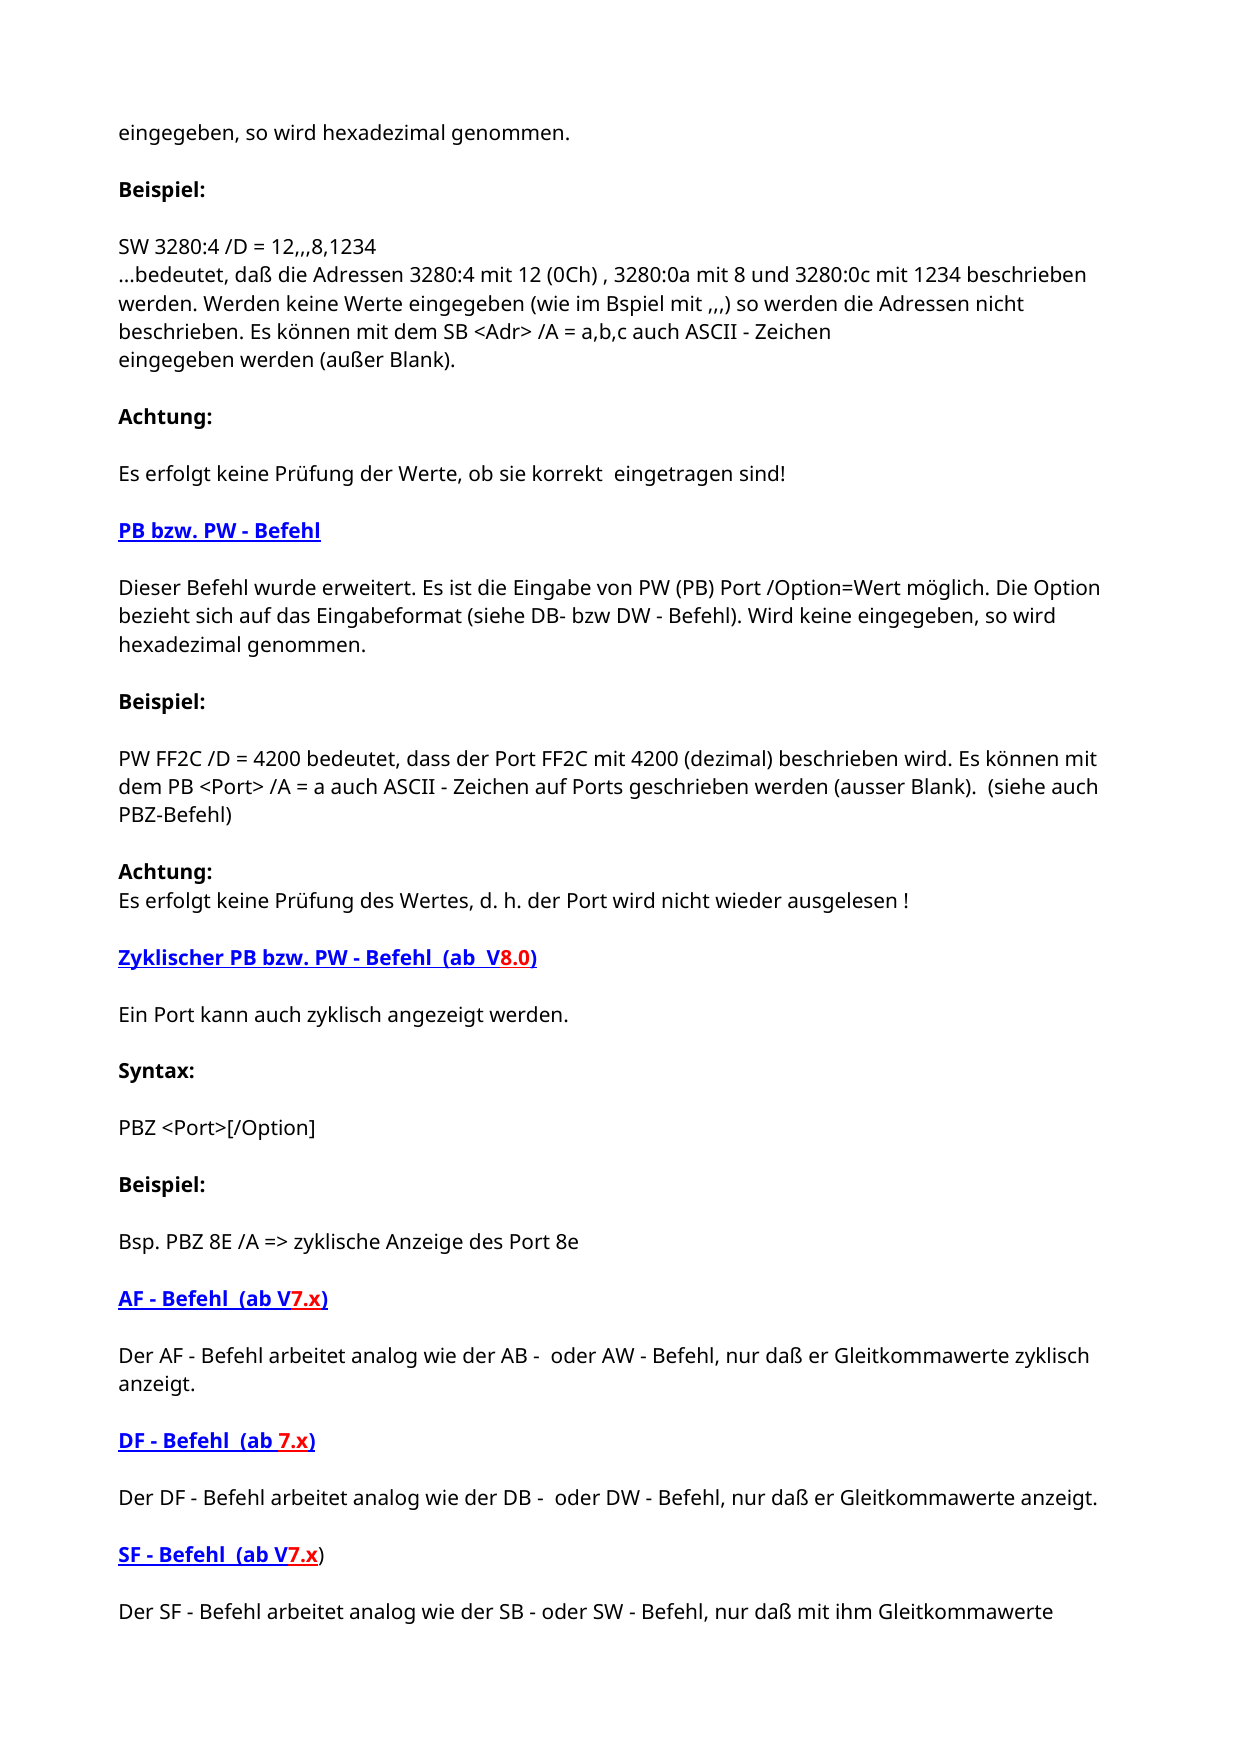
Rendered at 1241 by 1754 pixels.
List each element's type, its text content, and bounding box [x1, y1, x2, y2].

text Der DF - Befehl arbeitet analog wie der DB - oder DW - Befehl, nur daß er Gleitkommawerte anzeigt. [118, 1483, 1122, 1512]
text Beispiel: [118, 687, 1122, 715]
text Es erfolgt keine Prüfung der Werte, ob sie korrekt eingetragen sind! [118, 459, 1122, 488]
text Achtung: [118, 857, 1122, 886]
text Achtung: [118, 402, 1122, 431]
text Der AF - Befehl arbeitet analog wie der AB - oder AW - Befehl, nur daß er Gleitkommawerte zyklisch anzeigt. [118, 1341, 1122, 1398]
text DF - Befehl (ab 7.x) [118, 1426, 1122, 1455]
text SW 3280:4 /D = 12,,,8,1234 [118, 232, 1122, 260]
text Beispiel: [118, 175, 1122, 203]
text ...bedeutet, daß die Adressen 3280:4 mit 12 (0Ch) , 3280:0a mit 8 und 3280:0c mit 1234 beschrieben werden. Werden keine Werte eingegeben (wie im Bspiel mit ,,,) so werden die Adressen nicht beschrieben. Es können mit dem SB <Adr> /A = a,b,c auch ASCII - Zeichen [118, 260, 1122, 346]
text AF - Befehl (ab V7.x) [118, 1284, 1122, 1312]
text Bsp. PBZ 8E /A => zyklische Anzeige des Port 8e [118, 1227, 1122, 1256]
text Beispiel: [118, 1170, 1122, 1199]
text eingegeben werden (außer Blank). [118, 346, 1122, 374]
text SF - Befehl (ab V7.x) [118, 1540, 1122, 1568]
text PBZ <Port>[/Option] [118, 1113, 1122, 1142]
text Dieser Befehl wurde erweitert. Es ist die Eingabe von PW (PB) Port /Option=Wert möglich. Die Option bezieht sich auf das Eingabeformat (siehe DB- bzw DW - Befehl). Wird keine eingegeben, so wird hexadezimal genommen. [118, 573, 1122, 658]
text Der SF - Befehl arbeitet analog wie der SB - oder SW - Befehl, nur daß mit ihm Gleitkommawerte [118, 1597, 1122, 1625]
text Ein Port kann auch zyklisch angezeigt werden. [118, 1000, 1122, 1028]
text Es erfolgt keine Prüfung des Wertes, d. h. der Port wird nicht wieder ausgelesen ! [118, 886, 1122, 914]
text eingegeben, so wird hexadezimal genommen. [118, 118, 1122, 147]
text PB bzw. PW - Befehl [118, 516, 1122, 545]
text PW FF2C /D = 4200 bedeutet, dass der Port FF2C mit 4200 (dezimal) beschrieben wird. Es können mit dem PB <Port> /A = a auch ASCII - Zeichen auf Ports geschrieben werden (ausser Blank). (siehe auch PBZ-Befehl) [118, 744, 1122, 829]
text Syntax: [118, 1057, 1122, 1085]
text Zyklischer PB bzw. PW - Befehl (ab V8.0) [118, 943, 1122, 971]
